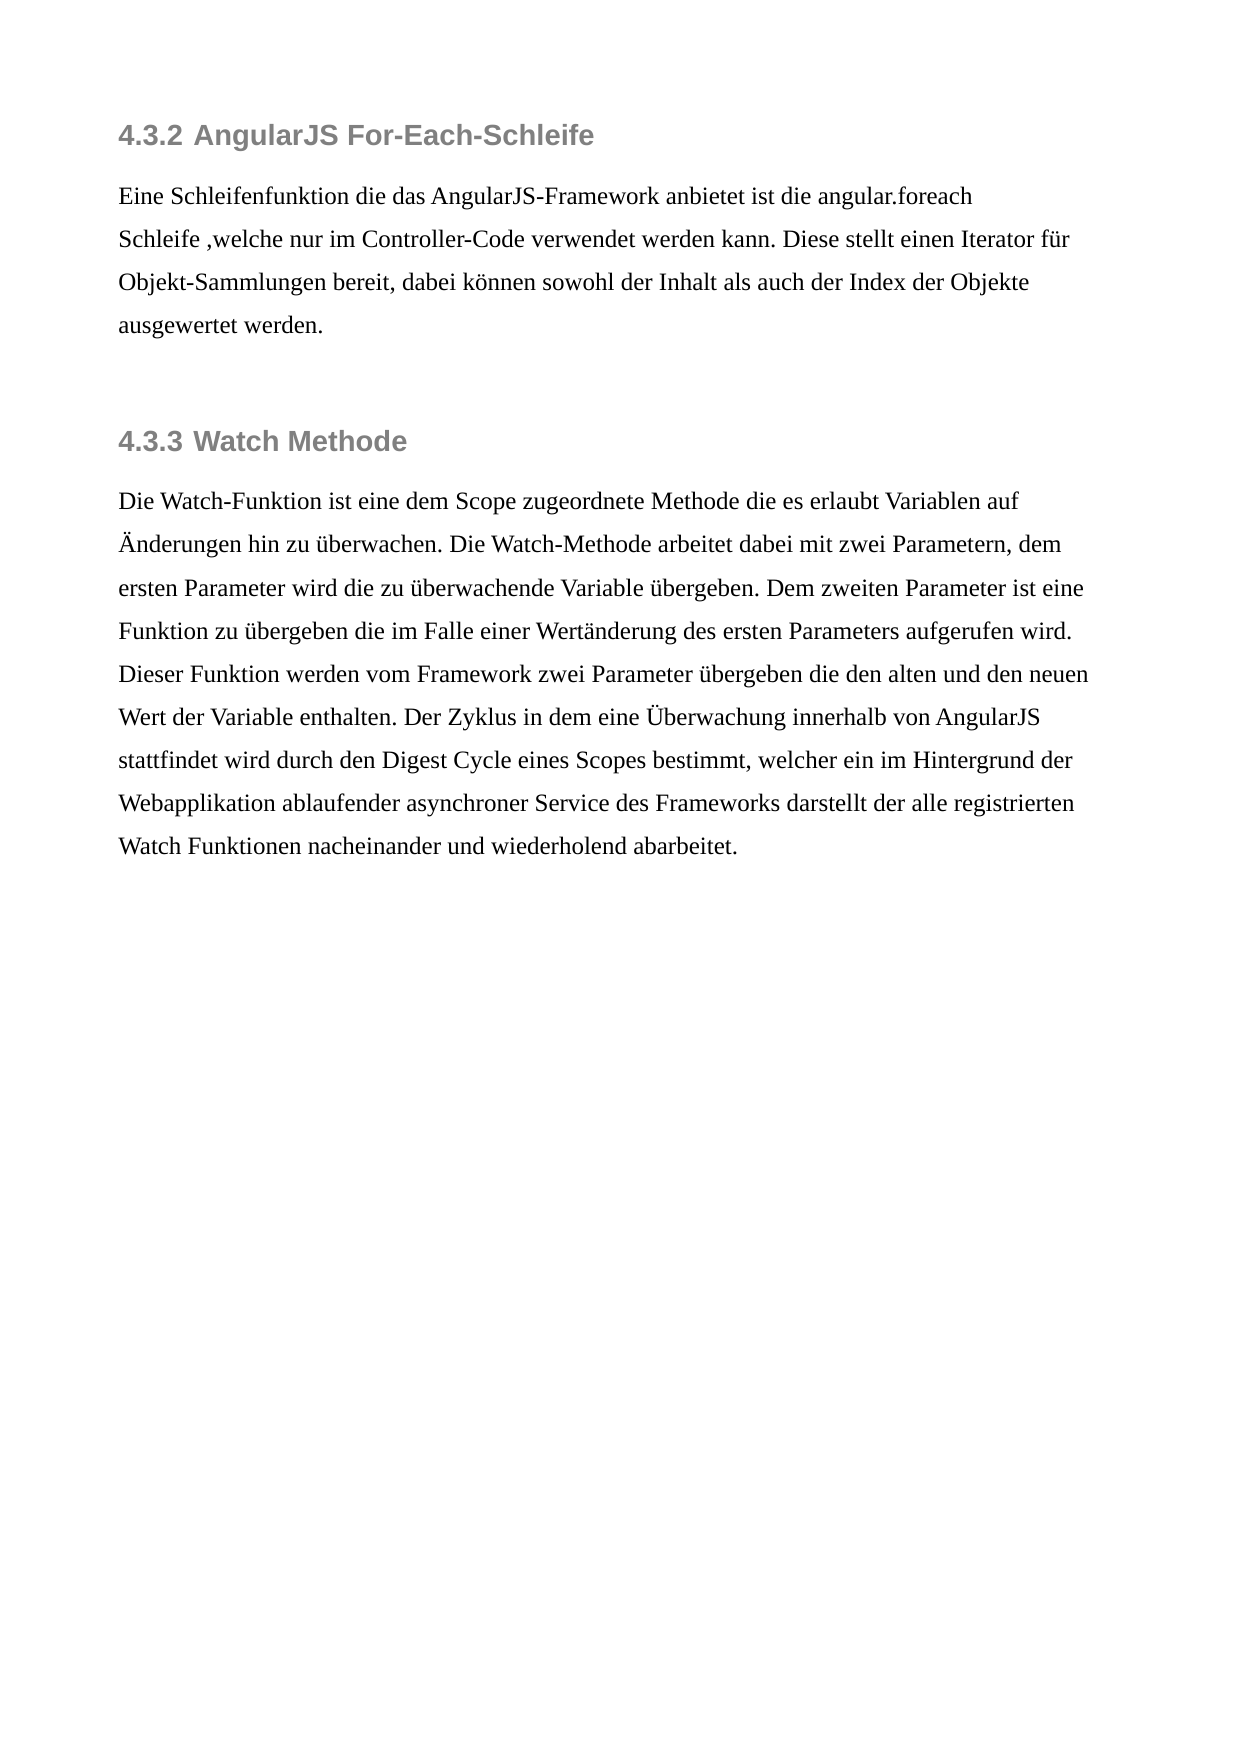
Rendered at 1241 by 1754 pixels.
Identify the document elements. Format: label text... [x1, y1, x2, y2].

text Eine Schleifenfunktion die das AngularJS-Framework anbietet ist die angular.foreach Schleife ,welche nur im Controller-Code verwendet werden kann. Diese stellt einen Iterator für Objekt-Sammlungen bereit, dabei können sowohl der Inhalt als auch der Index der Objekte ausgewertet werden. [118, 181, 1122, 339]
text Die Watch-Funktion ist eine dem Scope zugeordnete Methode die es erlaubt Variablen auf Änderungen hin zu überwachen. Die Watch-Methode arbeitet dabei mit zwei Parametern, dem ersten Parameter wird die zu überwachende Variable übergeben. Dem zweiten Parameter ist eine Funktion zu übergeben die im Falle einer Wertänderung des ersten Parameters aufgerufen wird. Dieser Funktion werden vom Framework zwei Parameter übergeben die den alten und den neuen Wert der Variable enthalten. Der Zyklus in dem eine Überwachung innerhalb von AngularJS stattfindet wird durch den Digest Cycle eines Scopes bestimmt, welcher ein im Hintergrund der Webapplikation ablaufender asynchroner Service des Frameworks darstellt der alle registrierten Watch Funktionen nacheinander und wiederholend abarbeitet. [118, 486, 1122, 860]
subtitle AngularJS For-Each-Schleife [118, 118, 1122, 152]
subtitle Watch Methode [118, 424, 1122, 457]
